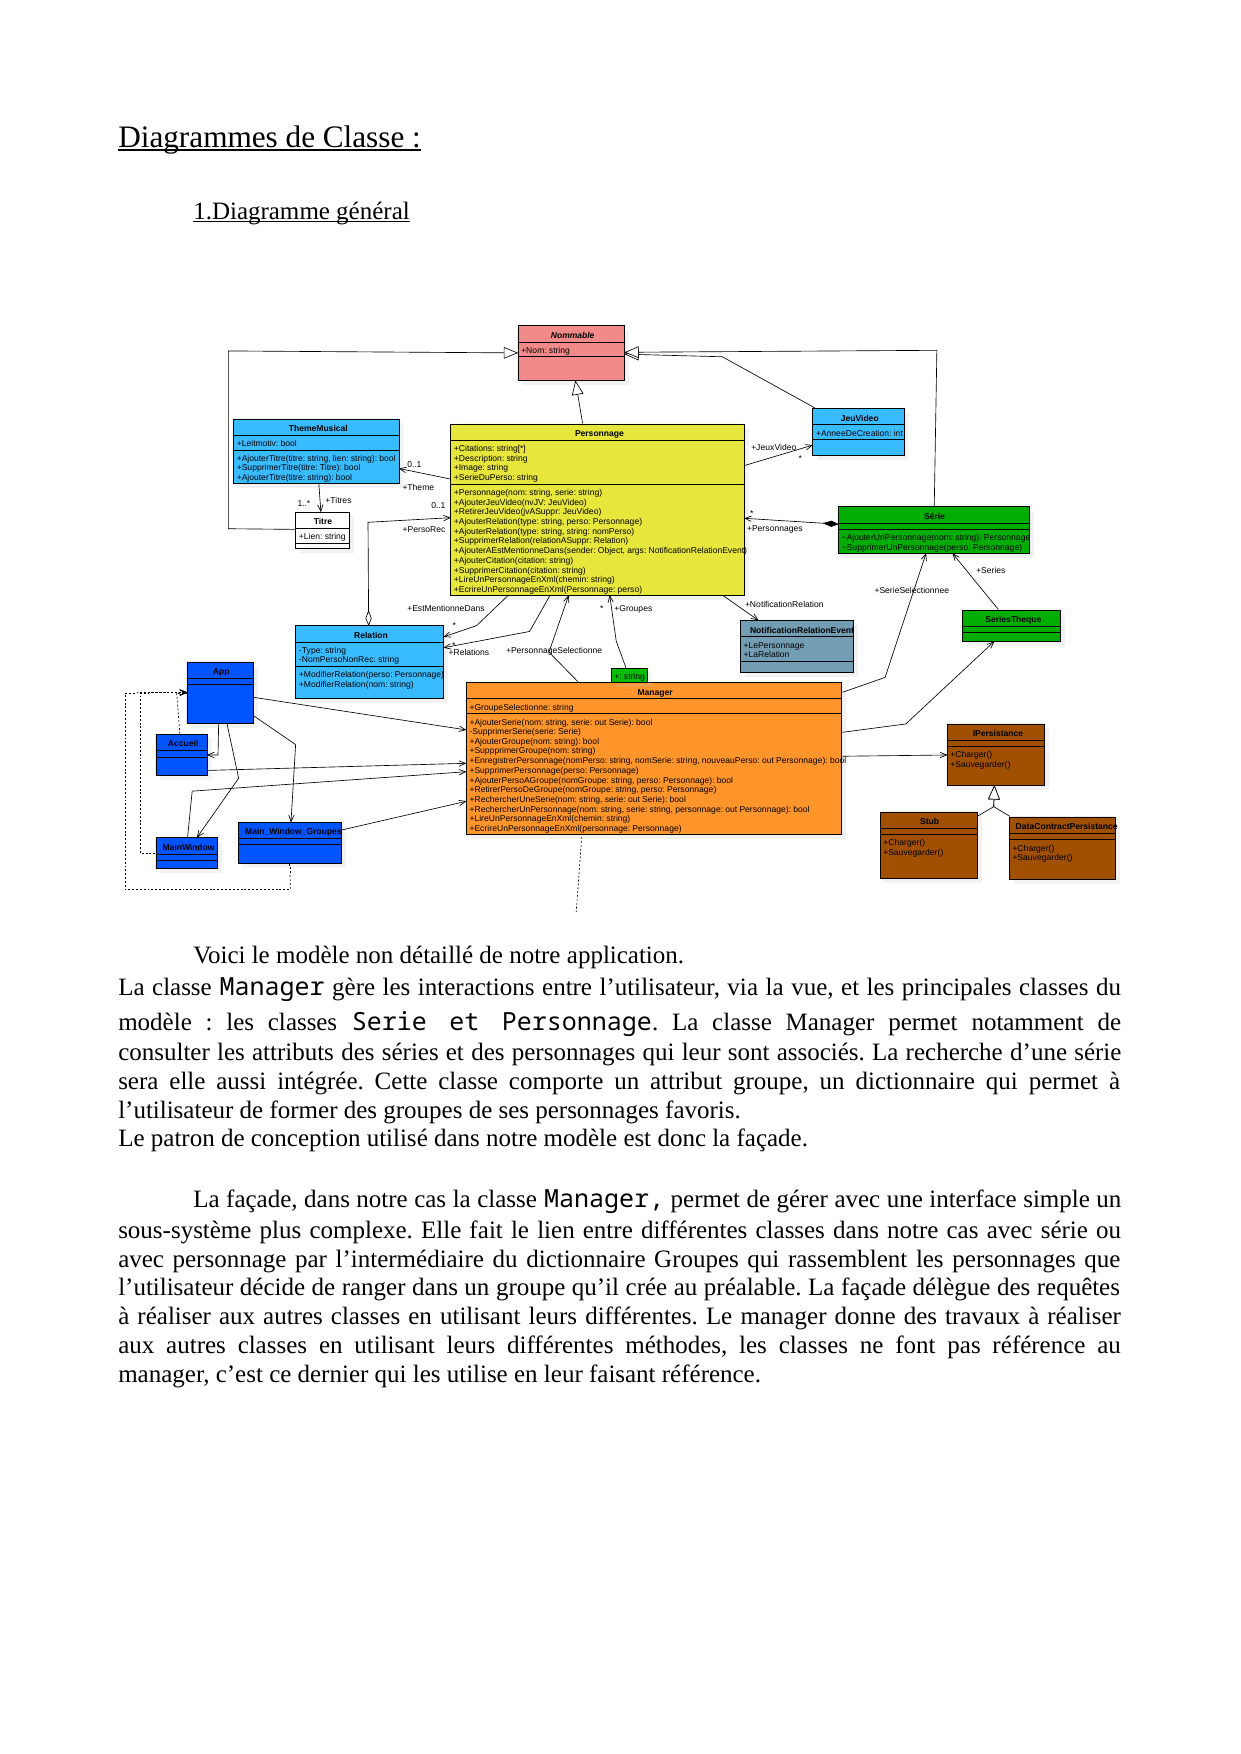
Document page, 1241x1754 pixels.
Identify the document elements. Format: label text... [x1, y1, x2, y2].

text Voici le modèle non détaillé de notre application. [118, 940, 1122, 969]
text 1.Diagramme général [118, 190, 1122, 226]
text Le patron de conception utilisé dans notre modèle est donc la façade. [118, 1123, 1122, 1152]
text Diagrammes de Classe : [118, 118, 1122, 154]
text La façade, dans notre cas la classe Manager, permet de gérer avec une interface simple un sous-système plus complexe. Elle fait le lien entre différentes classes dans notre cas avec série ou avec personnage par l’intermédiaire du dictionnaire Groupes qui rassemblent les personnages que l’utilisateur décide de ranger dans un groupe qu’il crée au préalable. La façade délègue des requêtes à réaliser aux autres classes en utilisant leurs différentes. Le manager donne des travaux à réaliser aux autres classes en utilisant leurs différentes méthodes, les classes ne font pas référence au manager, c’est ce dernier qui les utilise en leur faisant référence. [118, 1181, 1122, 1387]
text La classe Manager gère les interactions entre l’utilisateur, via la vue, et les principales classes du modèle : les classes Serie et Personnage. La classe Manager permet notamment de consulter les attributs des séries et des personnages qui leur sont associés. La recherche d’une série sera elle aussi intégrée. Cette classe comporte un attribut groupe, un dictionnaire qui permet à l’utilisateur de former des groupes de ses personnages favoris. [118, 969, 1122, 1123]
